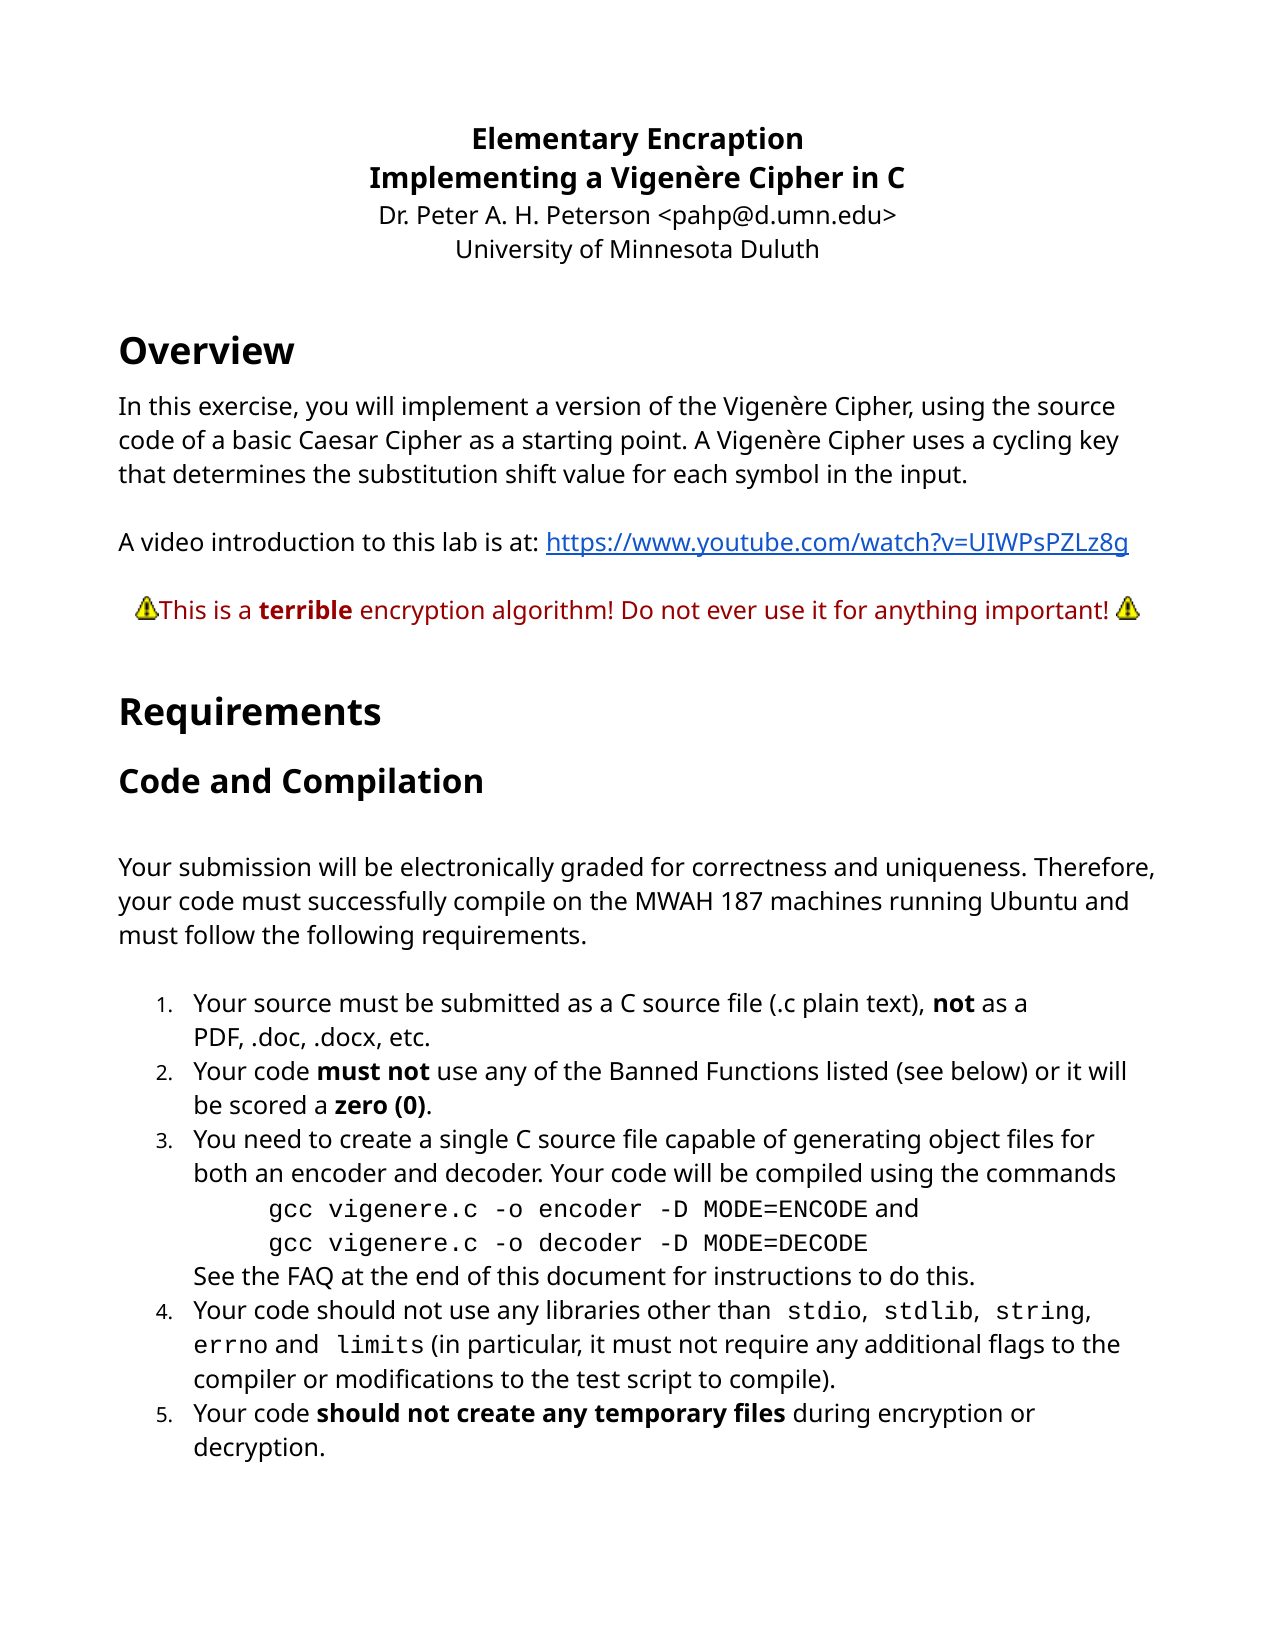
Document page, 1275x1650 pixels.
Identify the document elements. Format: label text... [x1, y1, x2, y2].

subtitle Overview [118, 325, 1157, 376]
list Your code should not create any temporary files during encryption or decryption. [156, 1395, 1157, 1463]
subtitle Code and Compilation [118, 758, 1157, 803]
text Dr. Peter A. H. Peterson <pahp@d.umn.edu> [118, 197, 1157, 232]
list You need to create a single C source file capable of generating object files for both an encoder and decoder. Your code will be compiled using the commands gcc vigenere.c -o encoder -D MODE=ENCODE and gcc vigenere.c -o decoder -D MODE=DECODE See the FAQ at the end of this document for instructions to do this. [156, 1122, 1157, 1293]
picture [1116, 596, 1140, 620]
text Implementing a Vigenère Cipher in C [118, 158, 1157, 197]
text A video introduction to this lab is at: https://www.youtube.com/watch?v=UIWPsPZLz8g [118, 524, 1157, 558]
picture [135, 596, 159, 620]
list Your code should not use any libraries other than stdio, stdlib, string, errno and limits (in particular, it must not require any additional flags to the compiler or modifications to the test script to compile). [156, 1293, 1157, 1395]
list Your source must be submitted as a C source file (.c plain text), not as a PDF, .doc, .docx, etc. [156, 986, 1157, 1054]
text Elementary Encraption [118, 118, 1157, 158]
text In this exercise, you will implement a version of the Vigenère Cipher, using the source code of a basic Caesar Cipher as a starting point. A Vigenère Cipher uses a cycling key that determines the substitution shift value for each symbol in the input. [118, 388, 1157, 490]
text University of Minnesota Duluth [118, 232, 1157, 266]
subtitle Requirements [118, 686, 1157, 737]
text This is a terrible encryption algorithm! Do not ever use it for anything important! [118, 593, 1157, 627]
text Your submission will be electronically graded for correctness and uniqueness. Therefore, your code must successfully compile on the MWAH 187 machines running Ubuntu and must follow the following requirements. [118, 849, 1157, 952]
list Your code must not use any of the Banned Functions listed (see below) or it will be scored a zero (0). [156, 1054, 1157, 1122]
